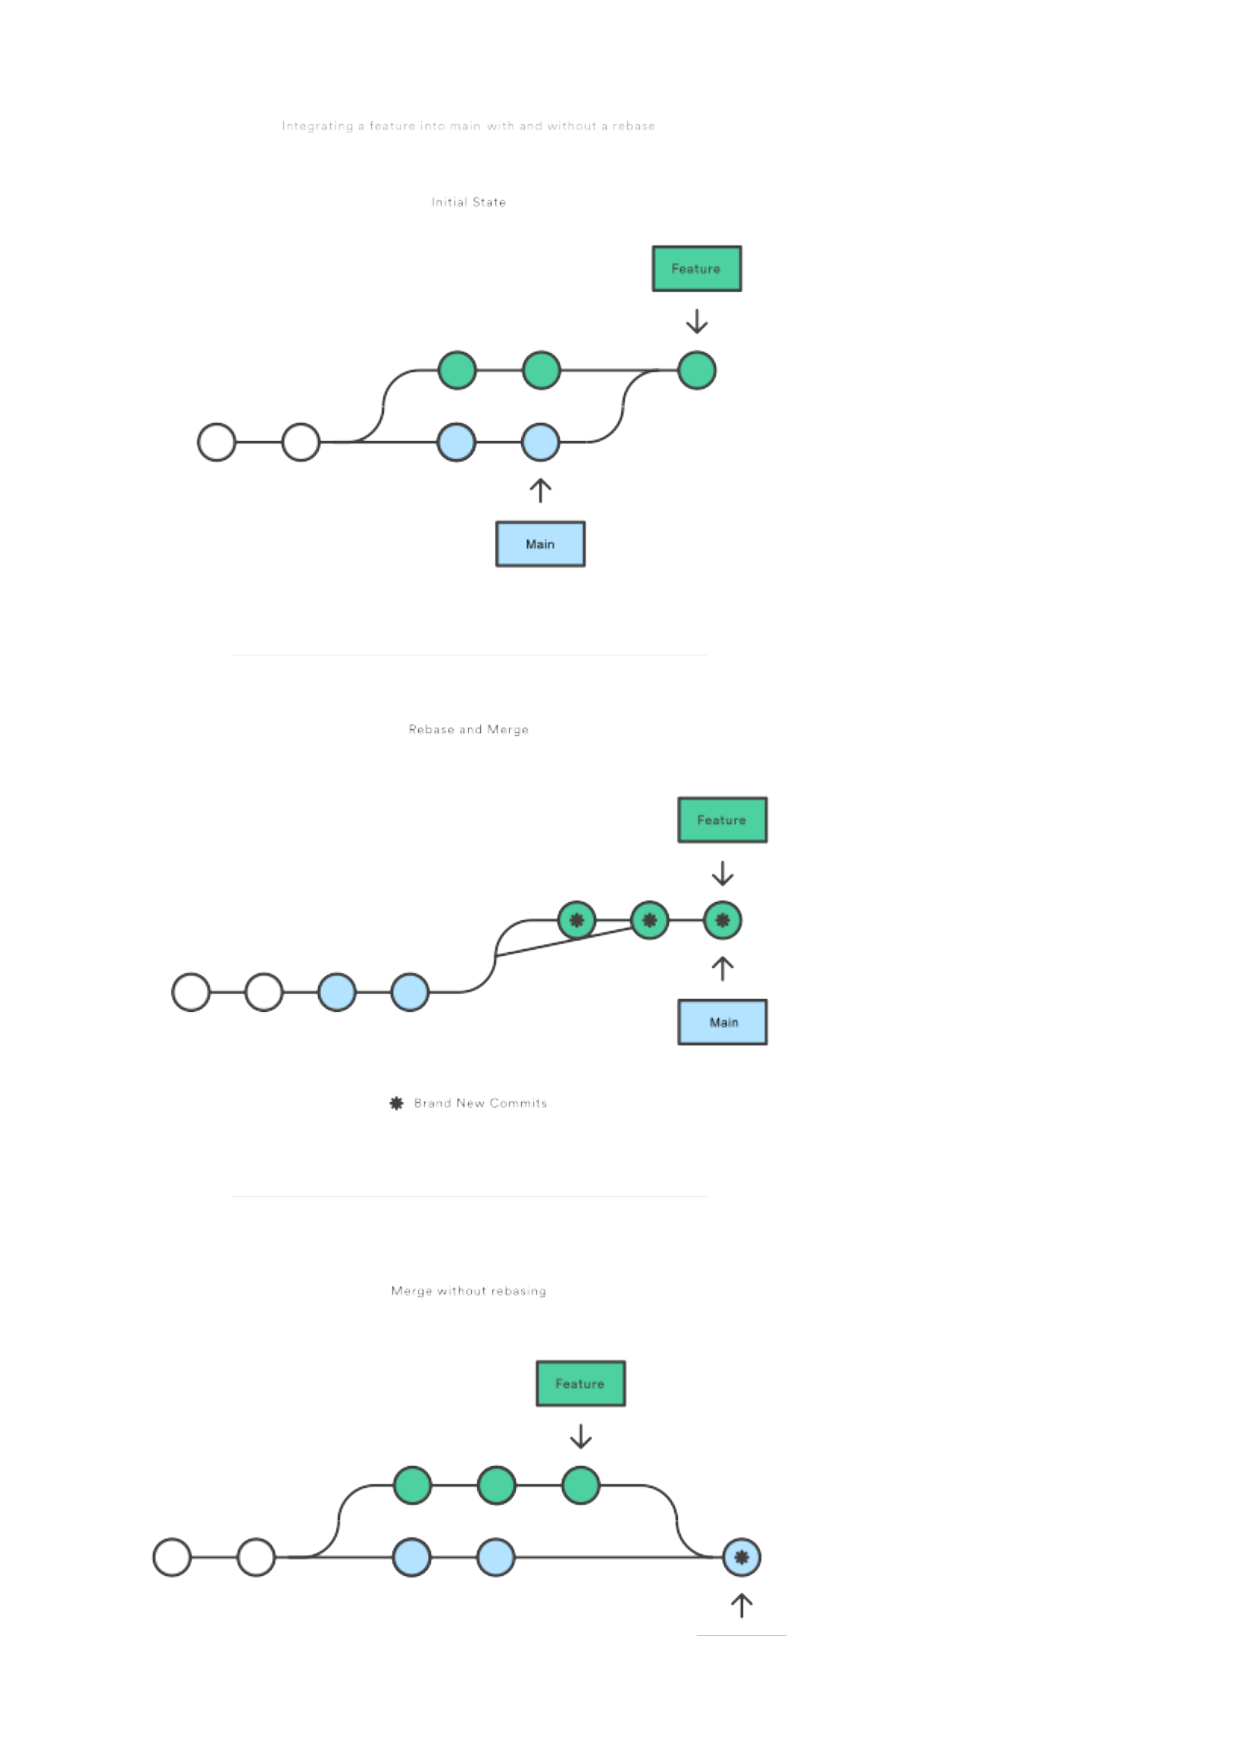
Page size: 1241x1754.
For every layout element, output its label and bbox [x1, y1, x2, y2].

picture [118, 118, 821, 1636]
